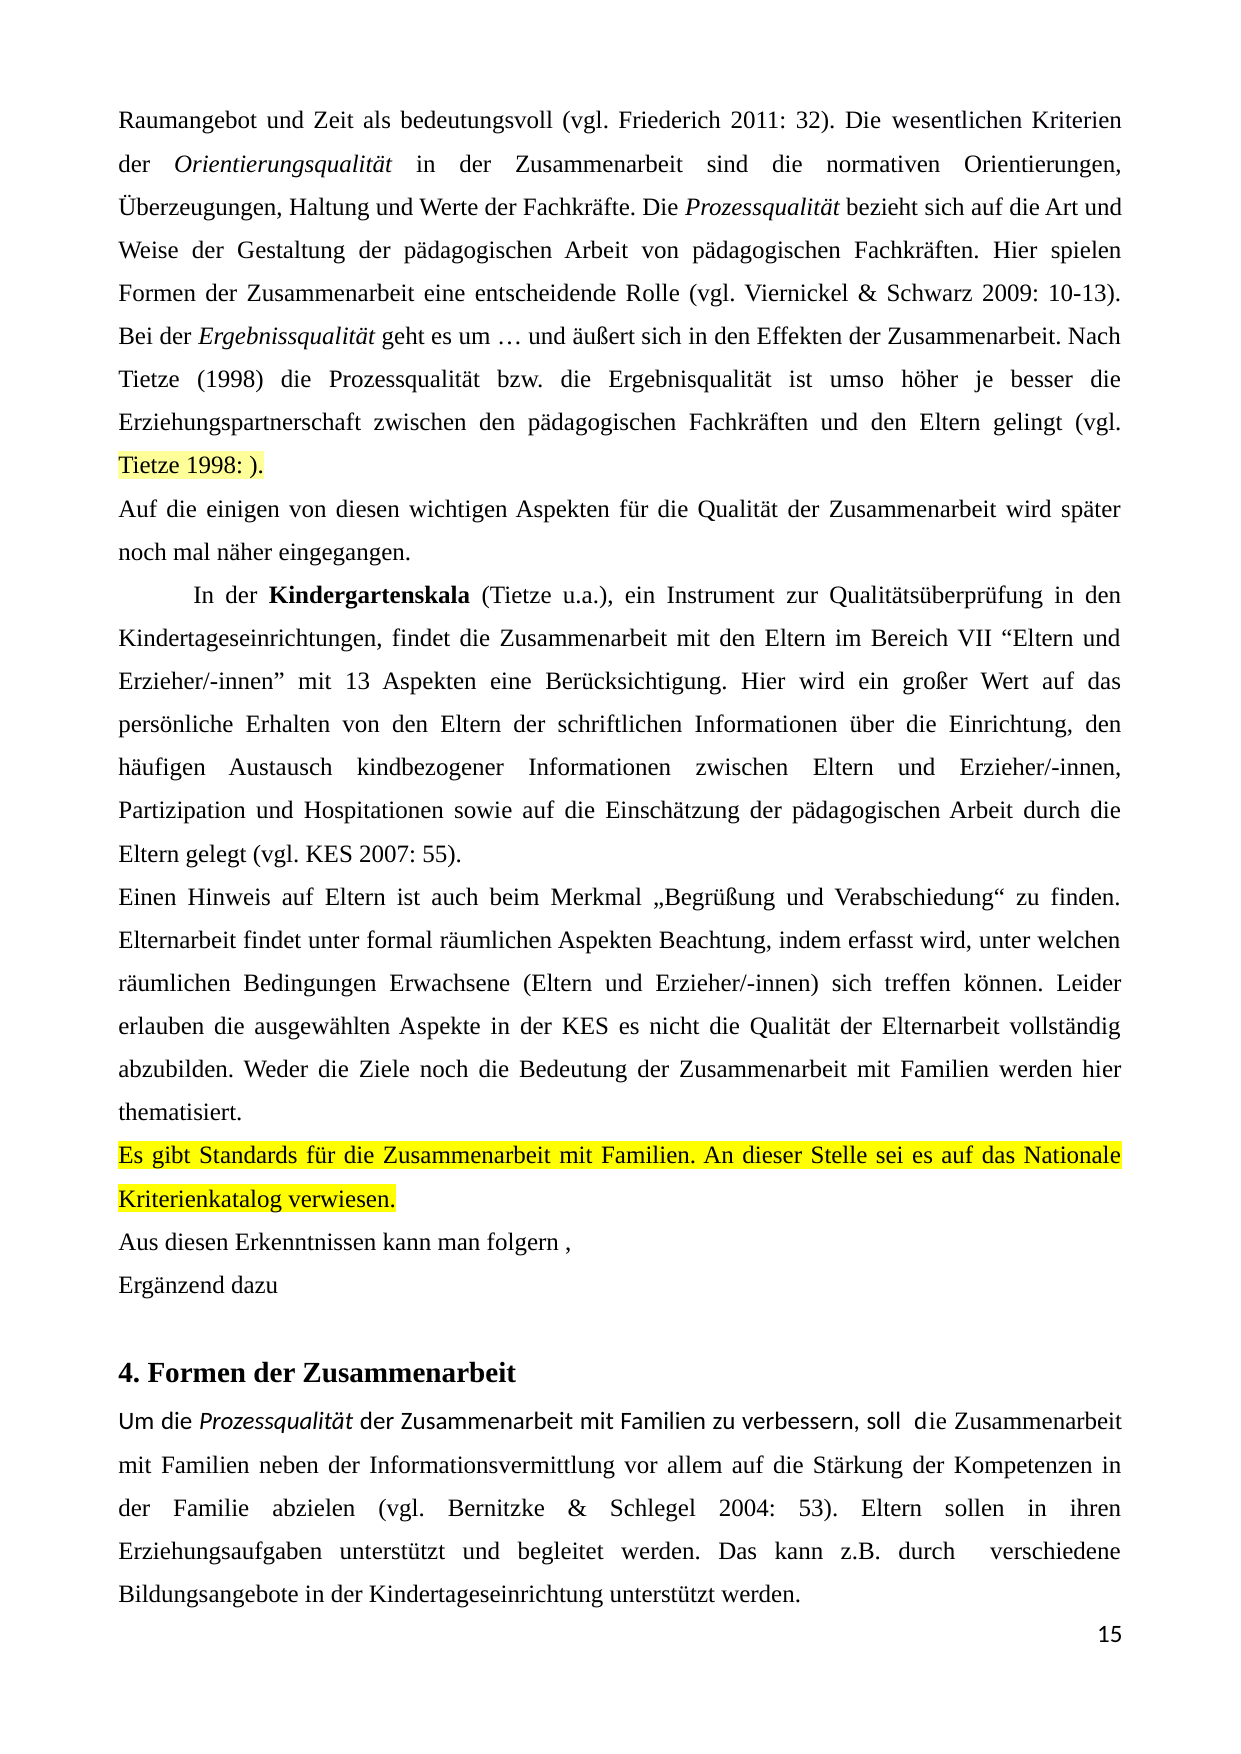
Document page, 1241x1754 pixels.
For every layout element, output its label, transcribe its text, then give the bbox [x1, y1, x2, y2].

text Ergänzend dazu [118, 1270, 1122, 1299]
text Es gibt Standards für die Zusammenarbeit mit Familien. An dieser Stelle sei es auf das Nationale Kriterienkatalog verwiesen. [118, 1141, 1122, 1212]
text Aus diesen Erkenntnissen kann man folgern , [118, 1227, 1122, 1256]
text Raumangebot und Zeit als bedeutungsvoll (vgl. Friederich 2011: 32). Die wesentlichen Kriterien der Orientierungsqualität in der Zusammenarbeit sind die normativen Orientierungen, Überzeugungen, Haltung und Werte der Fachkräfte. Die Prozessqualität bezieht sich auf die Art und Weise der Gestaltung der pädagogischen Arbeit von pädagogischen Fachkräften. Hier spielen Formen der Zusammenarbeit eine entscheidende Rolle (vgl. Viernickel & Schwarz 2009: 10-13). Bei der Ergebnissqualität geht es um … und äußert sich in den Effekten der Zusammenarbeit. Nach Tietze (1998) die Prozessqualität bzw. die Ergebnisqualität ist umso höher je besser die Erziehungspartnerschaft zwischen den pädagogischen Fachkräften und den Eltern gelingt (vgl. Tietze 1998: ). [118, 106, 1122, 479]
text 4. Formen der Zusammenarbeit [118, 1355, 1122, 1388]
text Einen Hinweis auf Eltern ist auch beim Merkmal „Begrüßung und Verabschiedung“ zu finden. Elternarbeit findet unter formal räumlichen Aspekten Beachtung, indem erfasst wird, unter welchen räumlichen Bedingungen Erwachsene (Eltern und Erzieher/-innen) sich treffen können. Leider erlauben die ausgewählten Aspekte in der KES es nicht die Qualität der Elternarbeit vollständig abzubilden. Weder die Ziele noch die Bedeutung der Zusammenarbeit mit Familien werden hier thematisiert. [118, 882, 1122, 1126]
text Auf die einigen von diesen wichtigen Aspekten für die Qualität der Zusammenarbeit wird später noch mal näher eingegangen. [118, 494, 1122, 566]
text In der Kindergartenskala (Tietze u.a.), ein Instrument zur Qualitätsüberprüfung in den Kindertageseinrichtungen, findet die Zusammenarbeit mit den Eltern im Bereich VII “Eltern und Erzieher/-innen” mit 13 Aspekten eine Berücksichtigung. Hier wird ein großer Wert auf das persönliche Erhalten von den Eltern der schriftlichen Informationen über die Einrichtung, den häufigen Austausch kindbezogener Informationen zwischen Eltern und Erzieher/-innen, Partizipation und Hospitationen sowie auf die Einschätzung der pädagogischen Arbeit durch die Eltern gelegt (vgl. KES 2007: 55). [118, 580, 1122, 867]
text Um die Prozessqualität der Zusammenarbeit mit Familien zu verbessern, soll die Zusammenarbeit mit Familien neben der Informationsvermittlung vor allem auf die Stärkung der Kompetenzen in der Familie abzielen (vgl. Bernitzke & Schlegel 2004: 53). Eltern sollen in ihren Erziehungsaufgaben unterstützt und begleitet werden. Das kann z.B. durch verschiedene Bildungsangebote in der Kindertageseinrichtung unterstützt werden. [118, 1405, 1122, 1608]
